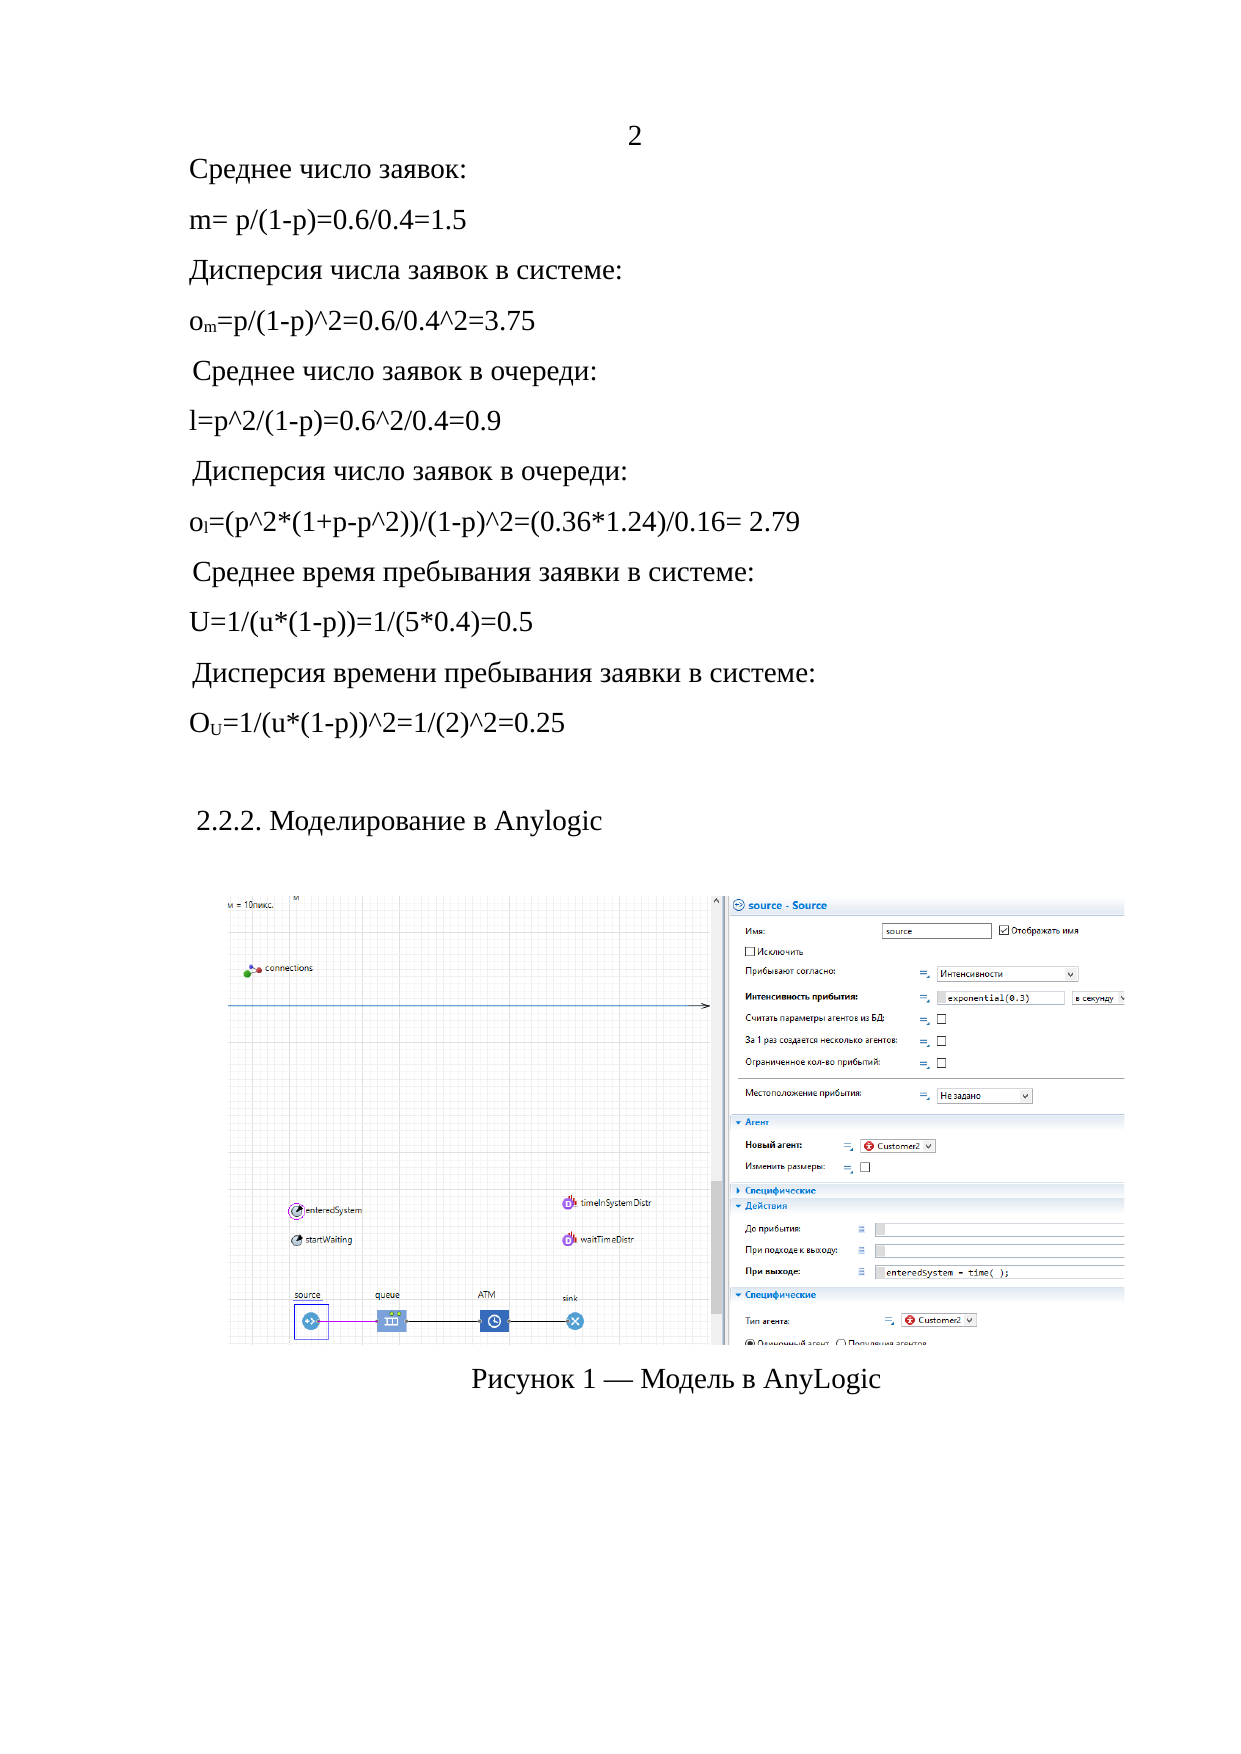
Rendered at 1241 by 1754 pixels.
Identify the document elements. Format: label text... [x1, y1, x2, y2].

text Среднее число заявок: [118, 152, 1152, 185]
text Рисунок 1 — Модель в AnyLogic [189, 896, 1163, 1395]
text om=p/(1-p)^2=0.6/0.4^2=3.75 [118, 303, 1152, 336]
text Дисперсия числа заявок в системе: [118, 252, 1152, 286]
text OU=1/(u*(1-p))^2=1/(2)^2=0.25 [118, 705, 1152, 739]
text Дисперсия число заявок в очереди: [118, 453, 1152, 487]
picture [227, 896, 1125, 1345]
text Дисперсия времени пребывания заявки в системе: [118, 655, 1152, 688]
subtitle Моделирование в Anylogic [118, 803, 1152, 836]
text m= p/(1-p)=0.6/0.4=1.5 [118, 202, 1152, 236]
text U=1/(u*(1-p))=1/(5*0.4)=0.5 [118, 604, 1152, 638]
text Среднее время пребывания заявки в системе: [118, 554, 1152, 588]
text Среднее число заявок в очереди: [118, 353, 1152, 386]
text ol=(p^2*(1+p-p^2))/(1-p)^2=(0.36*1.24)/0.16= 2.79 [118, 504, 1152, 537]
text l=p^2/(1-p)=0.6^2/0.4=0.9 [118, 403, 1152, 437]
